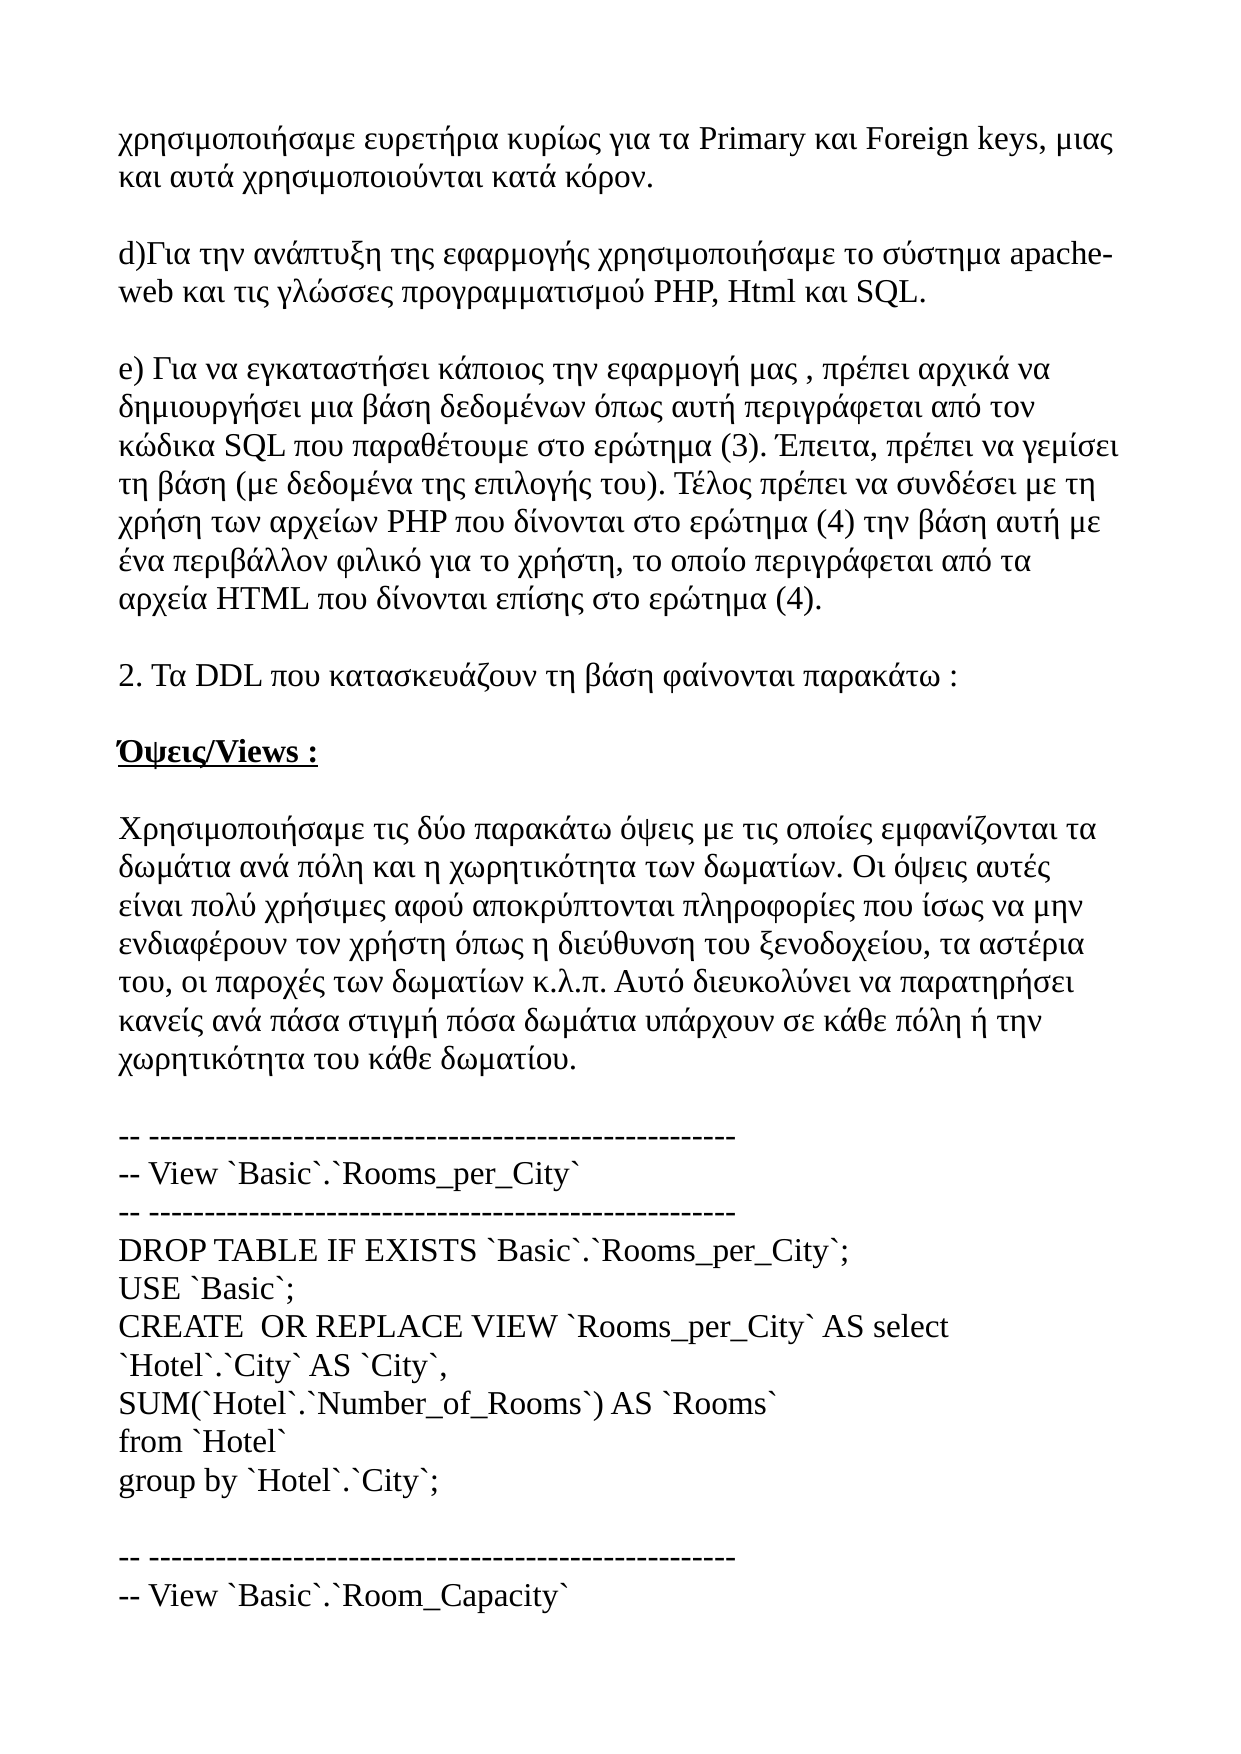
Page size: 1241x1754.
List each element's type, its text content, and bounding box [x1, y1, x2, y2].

text e) Για να εγκαταστήσει κάποιος την εφαρμογή μας , πρέπει αρχικά να δημιουργήσει μια βάση δεδομένων όπως αυτή περιγράφεται από τον κώδικα SQL που παραθέτουμε στο ερώτημα (3). Έπειτα, πρέπει να γεμίσει τη βάση (με δεδομένα της επιλογής του). Τέλος πρέπει να συνδέσει με τη χρήση των αρχείων PHP που δίνονται στο ερώτημα (4) την βάση αυτή με ένα περιβάλλον φιλικό για το χρήστη, το οποίο περιγράφεται από τα αρχεία HTML που δίνονται επίσης στο ερώτημα (4). [118, 348, 1122, 616]
text Χρησιμοποιήσαμε τις δύο παρακάτω όψεις με τις οποίες εμφανίζονται τα δωμάτια ανά πόλη και η χωρητικότητα των δωματίων. Οι όψεις αυτές είναι πολύ χρήσιμες αφού αποκρύπτονται πληροφορίες που ίσως να μην ενδιαφέρουν τον χρήστη όπως η διεύθυνση του ξενοδοχείου, τα αστέρια του, οι παροχές των δωματίων κ.λ.π. Αυτό διευκολύνει να παρατηρήσει κανείς ανά πάσα στιγμή πόσα δωμάτια υπάρχουν σε κάθε πόλη ή την χωρητικότητα του κάθε δωματίου. [118, 808, 1122, 1076]
text χρησιμοποιήσαμε ευρετήρια κυρίως για τα Primary και Foreign keys, μιας και αυτά χρησιμοποιούνται κατά κόρον. [118, 118, 1122, 195]
text d)Για την ανάπτυξη της εφαρμογής χρησιμοποιήσαμε το σύστημα apache-web και τις γλώσσες προγραμματισμού PHP, Html και SQL. [118, 233, 1122, 310]
text Όψεις/Views : [118, 731, 1122, 770]
text -- ----------------------------------------------------- -- View `Basic`.`Rooms_per_City` -- ----------------------------------------------------- DROP TABLE IF EXISTS `Basic`.`Rooms_per_City`; USE `Basic`; CREATE OR REPLACE VIEW `Rooms_per_City` AS select `Hotel`.`City` AS `City`, SUM(`Hotel`.`Number_of_Rooms`) AS `Rooms` from `Hotel` group by `Hotel`.`City`; -- ----------------------------------------------------- -- View `Basic`.`Room_Capacity` [118, 1115, 1122, 1613]
text 2. Τα DDL που κατασκευάζουν τη βάση φαίνονται παρακάτω : [118, 655, 1122, 693]
